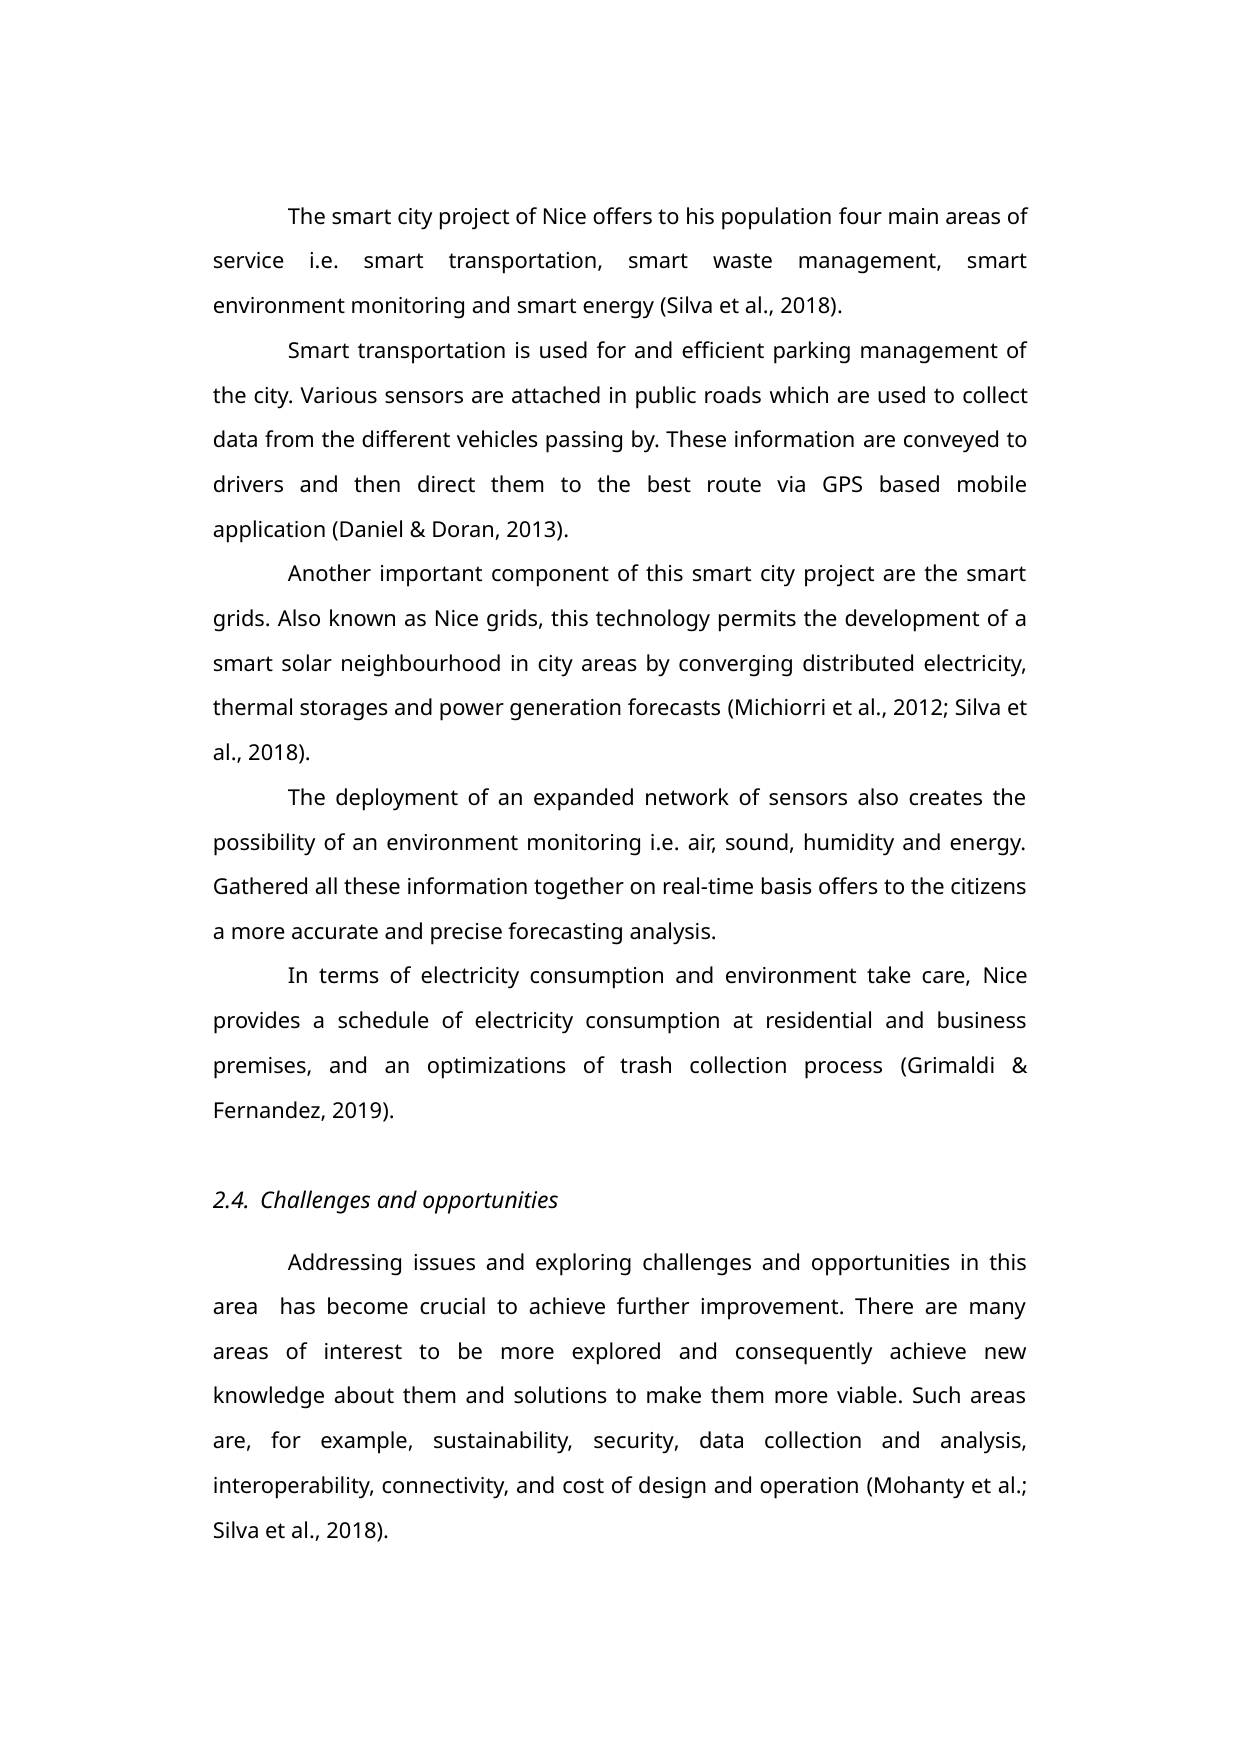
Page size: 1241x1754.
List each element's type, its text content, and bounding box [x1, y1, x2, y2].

text The smart city project of Nice offers to his population four main areas of service i.e. smart transportation, smart waste management, smart environment monitoring and smart energy (Silva et al., 2018). [213, 201, 1028, 320]
title Challenges and opportunities [213, 1184, 1028, 1215]
text The deployment of an expanded network of sensors also creates the possibility of an environment monitoring i.e. air, sound, humidity and energy. Gathered all these information together on real-time basis offers to the citizens a more accurate and precise forecasting analysis. [213, 782, 1028, 946]
text Addressing issues and exploring challenges and opportunities in this area has become crucial to achieve further improvement. There are many areas of interest to be more explored and consequently achieve new knowledge about them and solutions to make them more viable. Such areas are, for example, sustainability, security, data collection and analysis, interoperability, connectivity, and cost of design and operation (Mohanty et al.; Silva et al., 2018). [213, 1246, 1028, 1544]
text Another important component of this smart city project are the smart grids. Also known as Nice grids, this technology permits the development of a smart solar neighbourhood in city areas by converging distributed electricity, thermal storages and power generation forecasts (Michiorri et al., 2012; Silva et al., 2018). [213, 558, 1028, 767]
text In terms of electricity consumption and environment take care, Nice provides a schedule of electricity consumption at residential and business premises, and an optimizations of trash collection process (Grimaldi & Fernandez, 2019). [213, 961, 1028, 1124]
text Smart transportation is used for and efficient parking management of the city. Various sensors are attached in public roads which are used to collect data from the different vehicles passing by. These information are conveyed to drivers and then direct them to the best route via GPS based mobile application (Daniel & Doran, 2013). [213, 335, 1028, 543]
